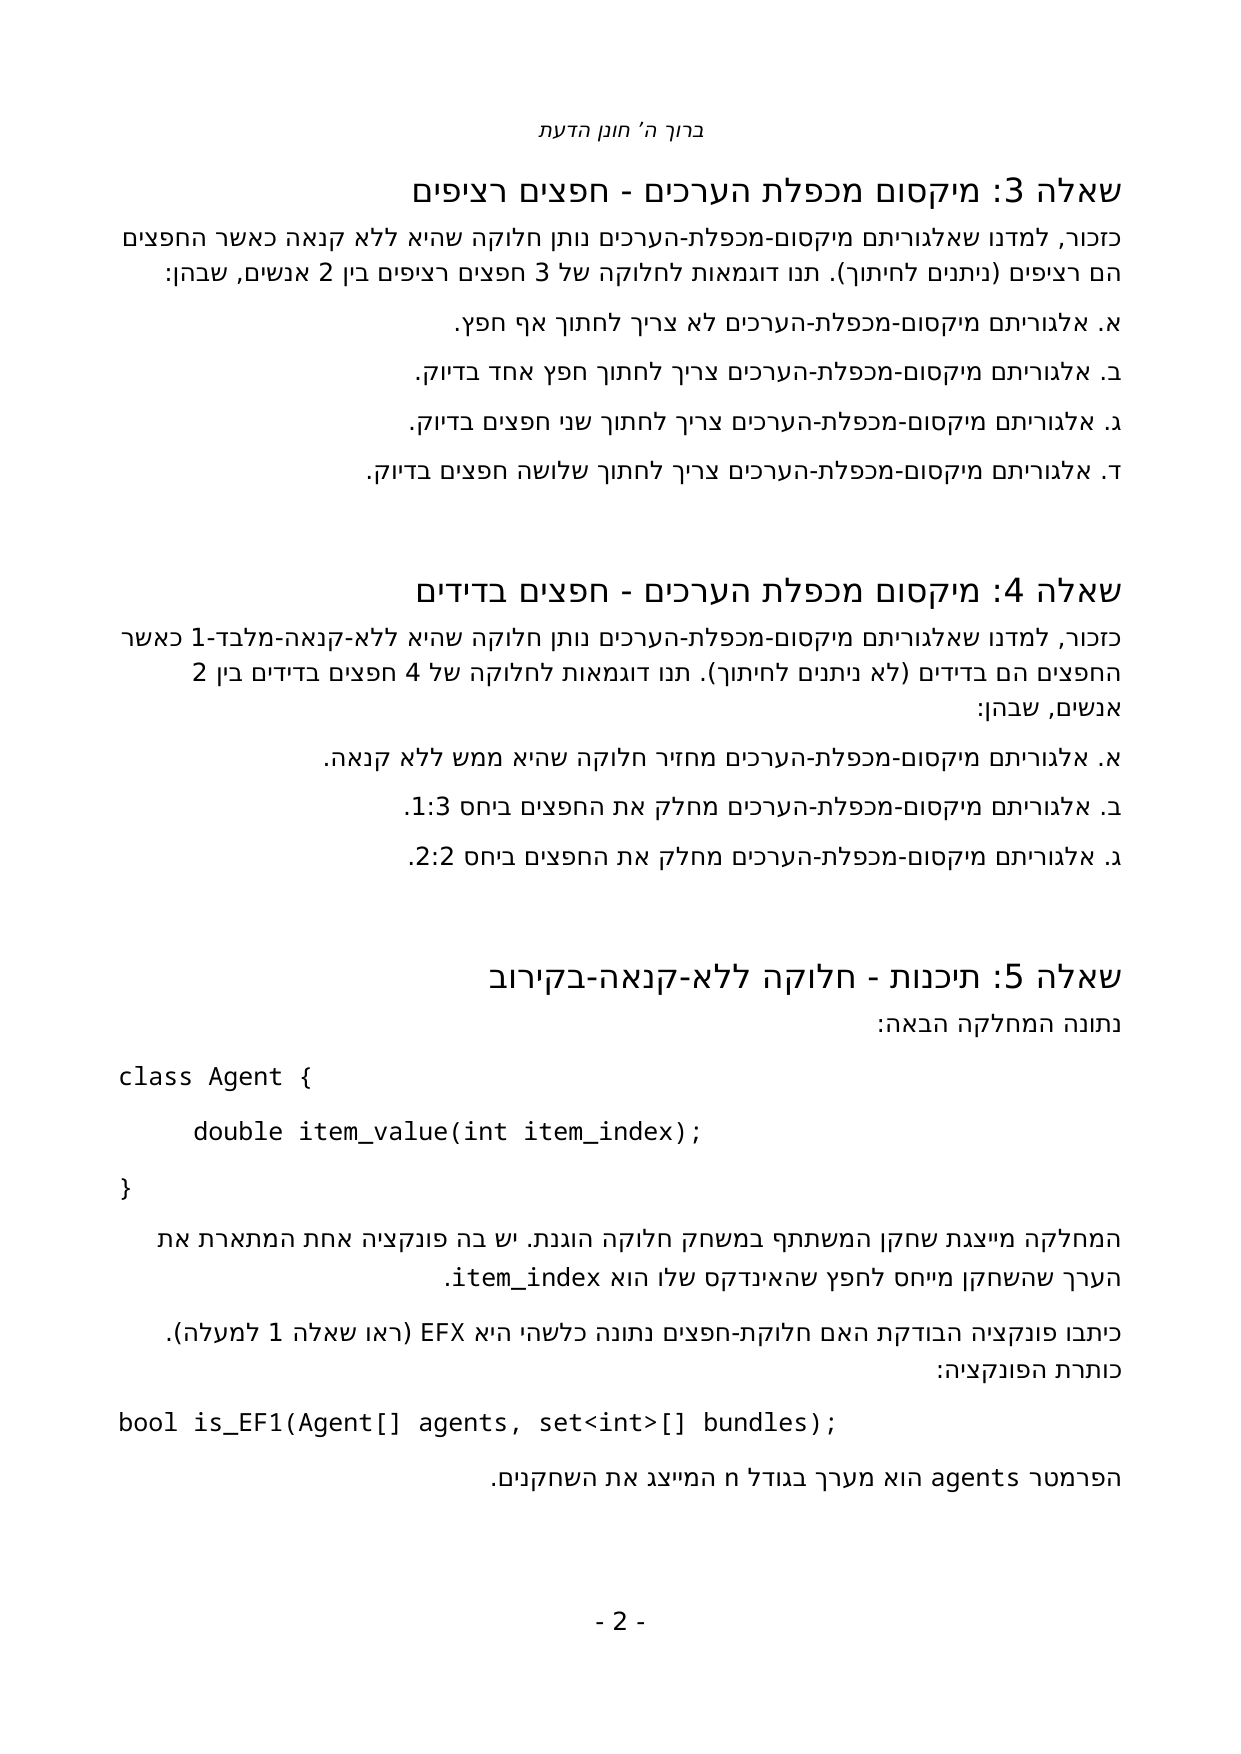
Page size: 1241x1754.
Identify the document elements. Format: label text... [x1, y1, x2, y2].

text class Agent { [118, 1058, 1122, 1092]
text א. אלגוריתם מיקסום-מכפלת-הערכים מחזיר חלוקה שהיא ממש ללא קנאה. [118, 743, 1122, 772]
text double item_value(int item_index); [118, 1114, 1122, 1148]
text כזכור, למדנו שאלגוריתם מיקסום-מכפלת-הערכים נותן חלוקה שהיא ללא קנאה כאשר החפצים הם רציפים (ניתנים לחיתוך). תנו דוגמאות לחלוקה של 3 חפצים רציפים בין 2 אנשים, שבהן: [118, 223, 1122, 287]
text כזכור, למדנו שאלגוריתם מיקסום-מכפלת-הערכים נותן חלוקה שהיא ללא-קנאה-מלבד-1 כאשר החפצים הם בדידים (לא ניתנים לחיתוך). תנו דוגמאות לחלוקה של 4 חפצים בדידים בין 2 אנשים, שבהן: [118, 623, 1122, 722]
text ד. אלגוריתם מיקסום-מכפלת-הערכים צריך לחתוך שלושה חפצים בדיוק. [118, 457, 1122, 486]
text א. אלגוריתם מיקסום-מכפלת-הערכים לא צריך לחתוך אף חפץ. [118, 308, 1122, 337]
text ג. אלגוריתם מיקסום-מכפלת-הערכים מחלק את החפצים ביחס 2:2. [118, 842, 1122, 871]
subtitle שאלה 4: מיקסום מכפלת הערכים - חפצים בדידים [118, 572, 1122, 611]
text הפרמטר agents הוא מערך בגודל n המייצג את השחקנים. [118, 1460, 1122, 1494]
text ג. אלגוריתם מיקסום-מכפלת-הערכים צריך לחתוך שני חפצים בדיוק. [118, 407, 1122, 436]
subtitle שאלה 5: תיכנות - חלוקה ללא-קנאה-בקירוב [118, 957, 1122, 996]
text bool is_EF1(Agent[] agents, set<int>[] bundles); [118, 1404, 1122, 1439]
text כיתבו פונקציה הבודקת האם חלוקת-חפצים נתונה כלשהי היא EFX (ראו שאלה 1 למעלה). כותרת הפונקציה: [118, 1315, 1122, 1384]
text נתונה המחלקה הבאה: [118, 1009, 1122, 1038]
text ב. אלגוריתם מיקסום-מכפלת-הערכים מחלק את החפצים ביחס 1:3. [118, 792, 1122, 822]
text ב. אלגוריתם מיקסום-מכפלת-הערכים צריך לחתוך חפץ אחד בדיוק. [118, 357, 1122, 387]
text } [118, 1169, 1122, 1203]
text המחלקה מייצגת שחקן המשתתף במשחק חלוקה הוגנת. יש בה פונקציה אחת המתארת את הערך שהשחקן מייחס לחפץ שהאינדקס שלו הוא item_index. [118, 1225, 1122, 1294]
subtitle שאלה 3: מיקסום מכפלת הערכים - חפצים רציפים [118, 172, 1122, 211]
